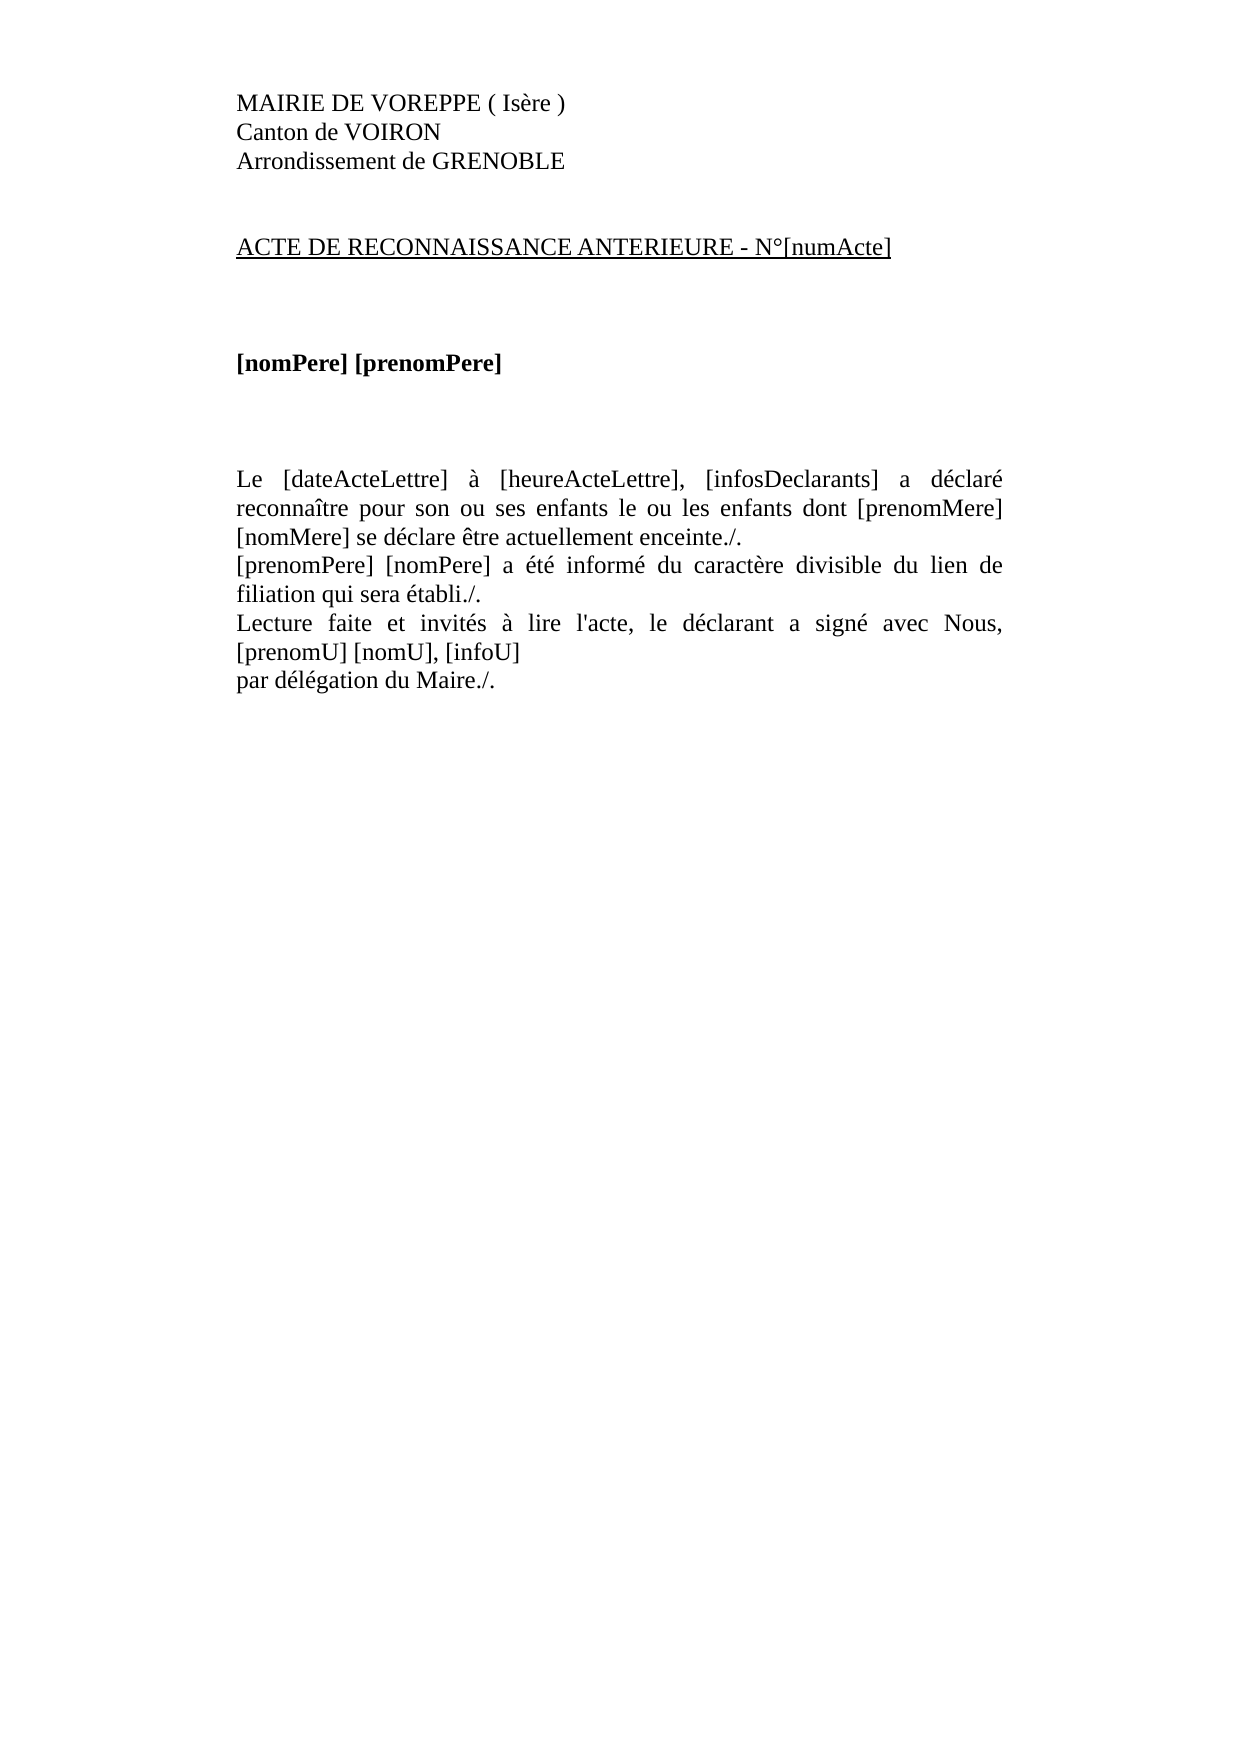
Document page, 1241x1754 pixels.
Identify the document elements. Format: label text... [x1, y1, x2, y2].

text [nomPere] [prenomPere] [236, 348, 1004, 377]
text Lecture faite et invités à lire l'acte, le déclarant a signé avec Nous, [prenomU] [nomU], [infoU] [236, 608, 1004, 666]
text Le [dateActeLettre] à [heureActeLettre], [infosDeclarants] a déclaré reconnaître pour son ou ses enfants le ou les enfants dont [prenomMere] [nomMere] se déclare être actuellement enceinte./. [236, 464, 1004, 551]
text Arrondissement de GRENOBLE [236, 146, 1004, 175]
text [prenomPere] [nomPere] a été informé du caractère divisible du lien de filiation qui sera établi./. [236, 551, 1004, 608]
text par délégation du Maire./. [236, 666, 1004, 694]
text ACTE DE RECONNAISSANCE ANTERIEURE - N°[numActe] [236, 232, 1004, 261]
text MAIRIE DE VOREPPE ( Isère ) [236, 88, 1004, 117]
text Canton de VOIRON [236, 117, 1004, 146]
